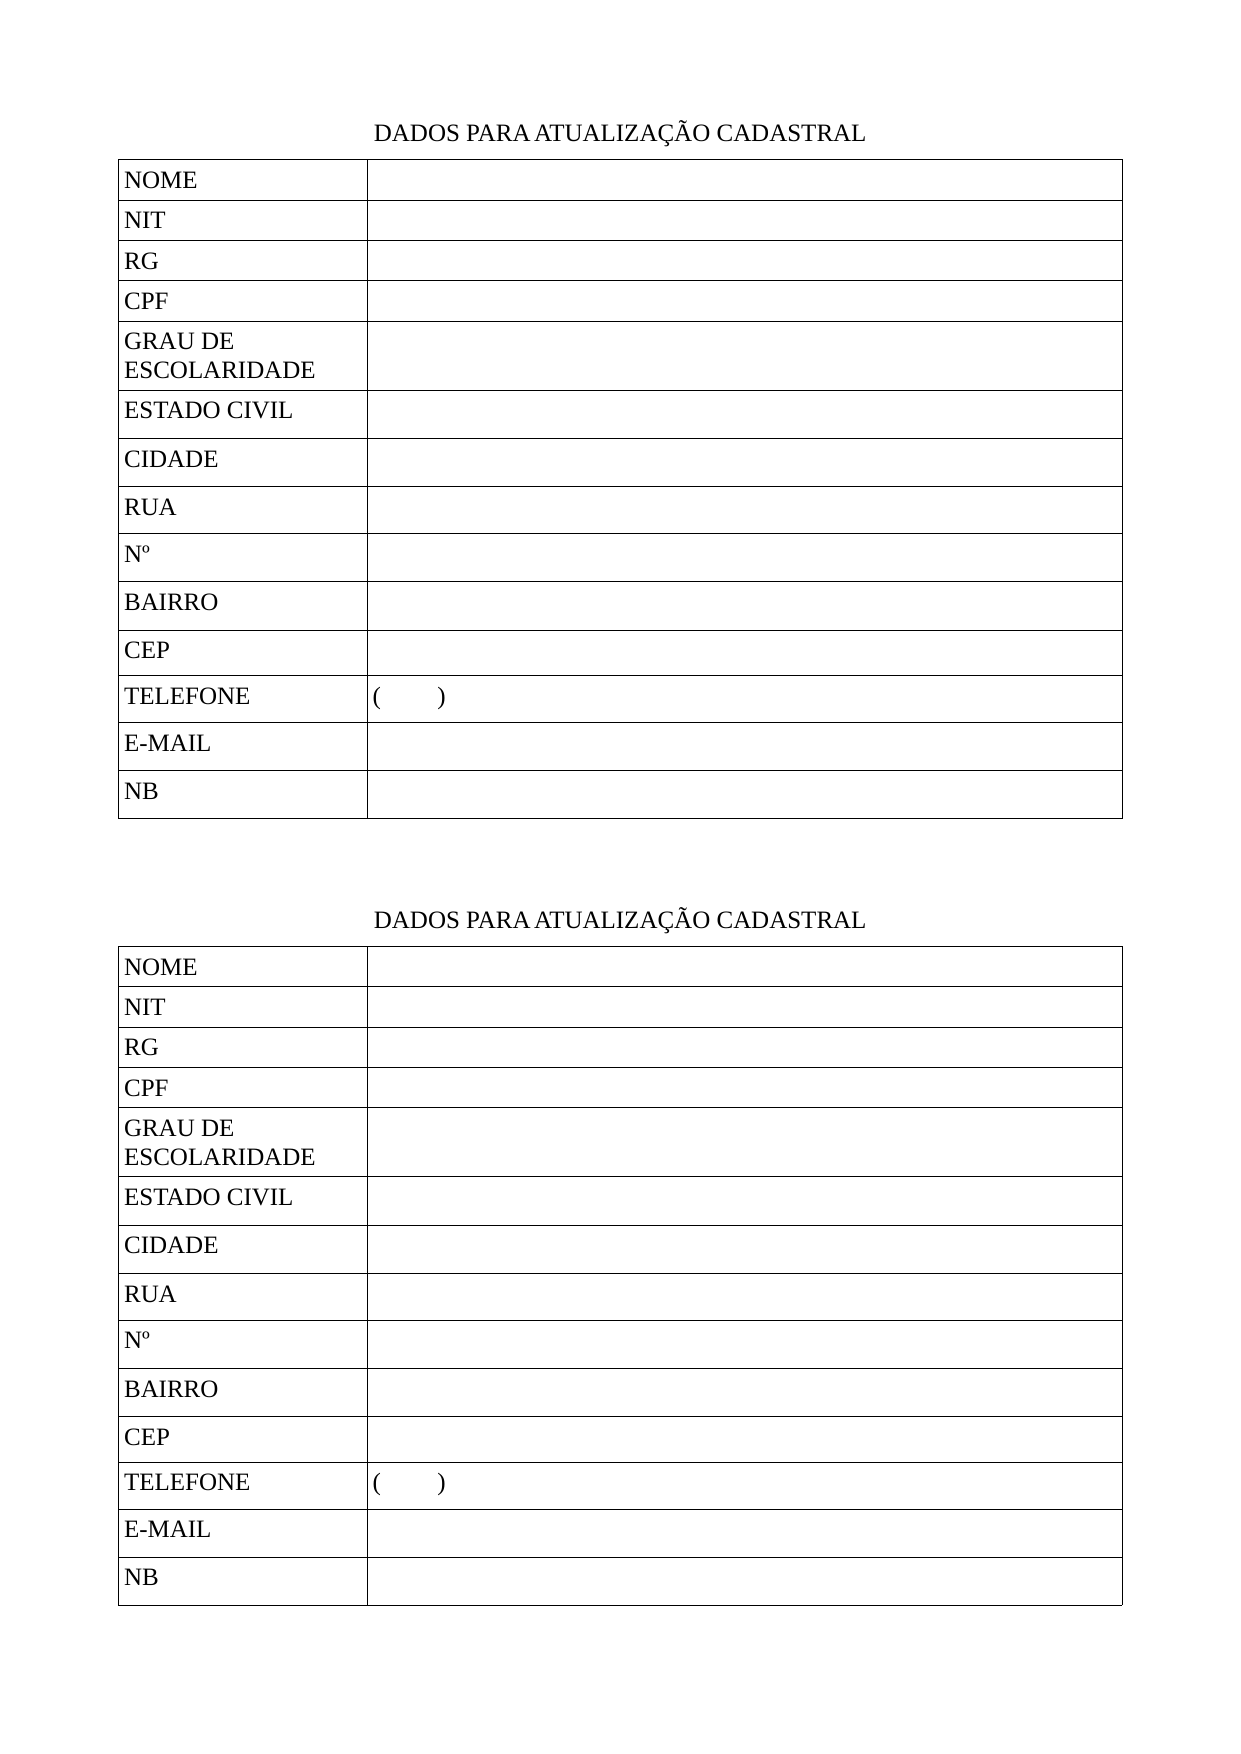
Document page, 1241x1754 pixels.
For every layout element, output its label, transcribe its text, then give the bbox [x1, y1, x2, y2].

table_cell [368, 1028, 1122, 1067]
table_cell [368, 487, 1122, 533]
table_cell NB [119, 771, 367, 818]
table_cell ESTADO CIVIL [119, 391, 367, 438]
table_cell Nº [119, 1321, 367, 1368]
table_cell [368, 1417, 1122, 1462]
table_cell RG [119, 1028, 367, 1067]
table_cell [368, 1369, 1122, 1416]
table_cell RUA [119, 1274, 367, 1320]
table_cell [368, 201, 1122, 240]
table_cell NB [119, 1558, 367, 1605]
table_cell [368, 1226, 1122, 1273]
table_cell [368, 1108, 1122, 1176]
table_cell E-MAIL [119, 723, 367, 770]
table_cell [368, 322, 1122, 390]
table_cell BAIRRO [119, 1369, 367, 1416]
table_cell CPF [119, 281, 367, 321]
table_cell GRAU DE ESCOLARIDADE [119, 322, 367, 390]
table_cell Nº [119, 534, 367, 581]
table_header [368, 160, 1122, 200]
table_cell CEP [119, 1417, 367, 1462]
table_cell [368, 241, 1122, 280]
table_cell ESTADO CIVIL [119, 1177, 367, 1224]
table_cell [368, 771, 1122, 818]
table_cell NIT [119, 201, 367, 240]
table_cell [368, 281, 1122, 321]
table_cell CPF [119, 1068, 367, 1107]
table_cell [368, 1274, 1122, 1320]
table_header NOME [119, 160, 367, 200]
table_header [368, 947, 1122, 986]
table_cell [368, 1177, 1122, 1224]
table_cell RUA [119, 487, 367, 533]
table_cell [368, 987, 1122, 1027]
table_cell ( ) [368, 676, 1122, 722]
table_cell GRAU DE ESCOLARIDADE [119, 1108, 367, 1176]
table_cell [368, 723, 1122, 770]
table_cell [368, 1068, 1122, 1107]
table_cell [368, 391, 1122, 438]
table_cell BAIRRO [119, 582, 367, 629]
table_cell TELEFONE [119, 1463, 367, 1508]
table_cell [368, 1558, 1122, 1605]
table_cell [368, 439, 1122, 486]
table_cell CIDADE [119, 439, 367, 486]
table_cell CIDADE [119, 1226, 367, 1273]
table_cell NIT [119, 987, 367, 1027]
text DADOS PARA ATUALIZAÇÃO CADASTRAL [118, 905, 1122, 933]
table_cell RG [119, 241, 367, 280]
table_cell [368, 631, 1122, 675]
table_cell [368, 582, 1122, 629]
table_cell ( ) [368, 1463, 1122, 1508]
text DADOS PARA ATUALIZAÇÃO CADASTRAL [118, 118, 1122, 147]
table_header NOME [119, 947, 367, 986]
table_cell [368, 534, 1122, 581]
table_cell TELEFONE [119, 676, 367, 722]
table_cell [368, 1321, 1122, 1368]
table_cell E-MAIL [119, 1510, 367, 1557]
table_cell CEP [119, 631, 367, 675]
table_cell [368, 1510, 1122, 1557]
